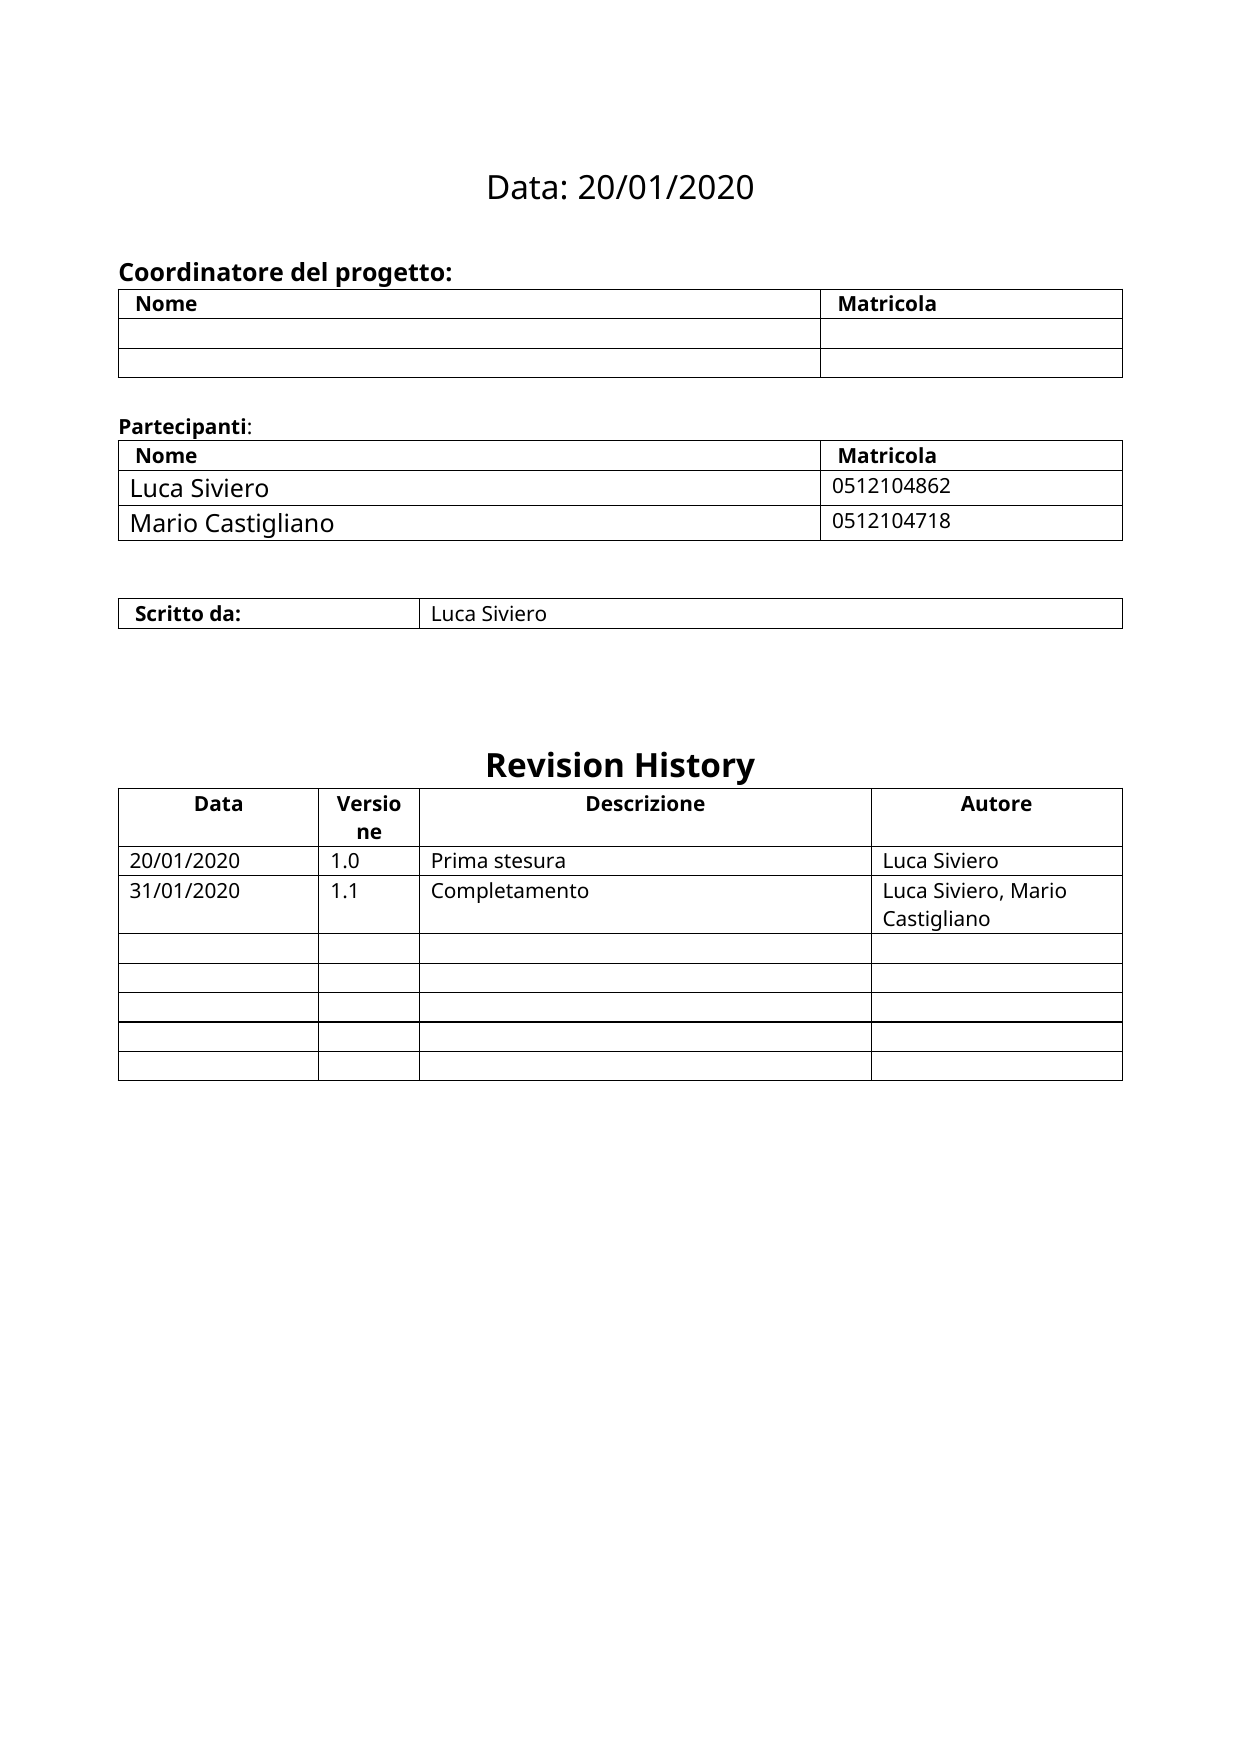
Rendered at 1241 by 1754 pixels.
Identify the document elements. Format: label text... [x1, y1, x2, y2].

text Revision History [118, 742, 1122, 788]
table_header Nome [119, 441, 820, 470]
table_header Autore [872, 789, 1122, 846]
table_cell Completamento [420, 876, 871, 933]
table_cell [420, 1052, 871, 1080]
table_cell 31/01/2020 [119, 876, 318, 933]
table_cell [420, 964, 871, 992]
table_cell [319, 993, 419, 1021]
table_cell [119, 934, 318, 962]
text Coordinatore del progetto: [118, 254, 1122, 288]
table_header Luca Siviero [420, 599, 1122, 627]
table_cell [319, 964, 419, 992]
table_cell [119, 964, 318, 992]
table_cell [872, 993, 1122, 1021]
table_cell [119, 349, 820, 377]
table_cell Luca Siviero, Mario Castigliano [872, 876, 1122, 933]
table_cell [821, 319, 1122, 347]
table_header Versione [319, 789, 419, 846]
table_cell [420, 934, 871, 962]
table_cell [420, 1023, 871, 1051]
table_cell [319, 934, 419, 962]
table_cell [872, 964, 1122, 992]
table_header Matricola [821, 290, 1122, 318]
table_cell [119, 319, 820, 347]
table_cell [872, 1023, 1122, 1051]
text Partecipanti: [118, 412, 1122, 440]
table_cell [119, 993, 318, 1021]
table_cell [821, 349, 1122, 377]
table_cell [872, 934, 1122, 962]
table_cell [119, 1023, 318, 1051]
table_cell [420, 993, 871, 1021]
table_header Descrizione [420, 789, 871, 846]
table_cell Luca Siviero [872, 847, 1122, 875]
table_cell [119, 1052, 318, 1080]
table_cell [319, 1052, 419, 1080]
table_cell 1.1 [319, 876, 419, 933]
table_cell Luca Siviero [119, 471, 820, 505]
table_header Data [119, 789, 318, 846]
table_header Scritto da: [119, 599, 419, 627]
table_cell [319, 1023, 419, 1051]
table_cell 0512104718 [821, 506, 1122, 540]
table_cell Mario Castigliano [119, 506, 820, 540]
text Data: 20/01/2020 [118, 163, 1122, 209]
table_cell 20/01/2020 [119, 847, 318, 875]
table_cell 0512104862 [821, 471, 1122, 505]
table_cell [872, 1052, 1122, 1080]
table_cell Prima stesura [420, 847, 871, 875]
table_header Nome [119, 290, 820, 318]
table_cell 1.0 [319, 847, 419, 875]
table_header Matricola [821, 441, 1122, 470]
